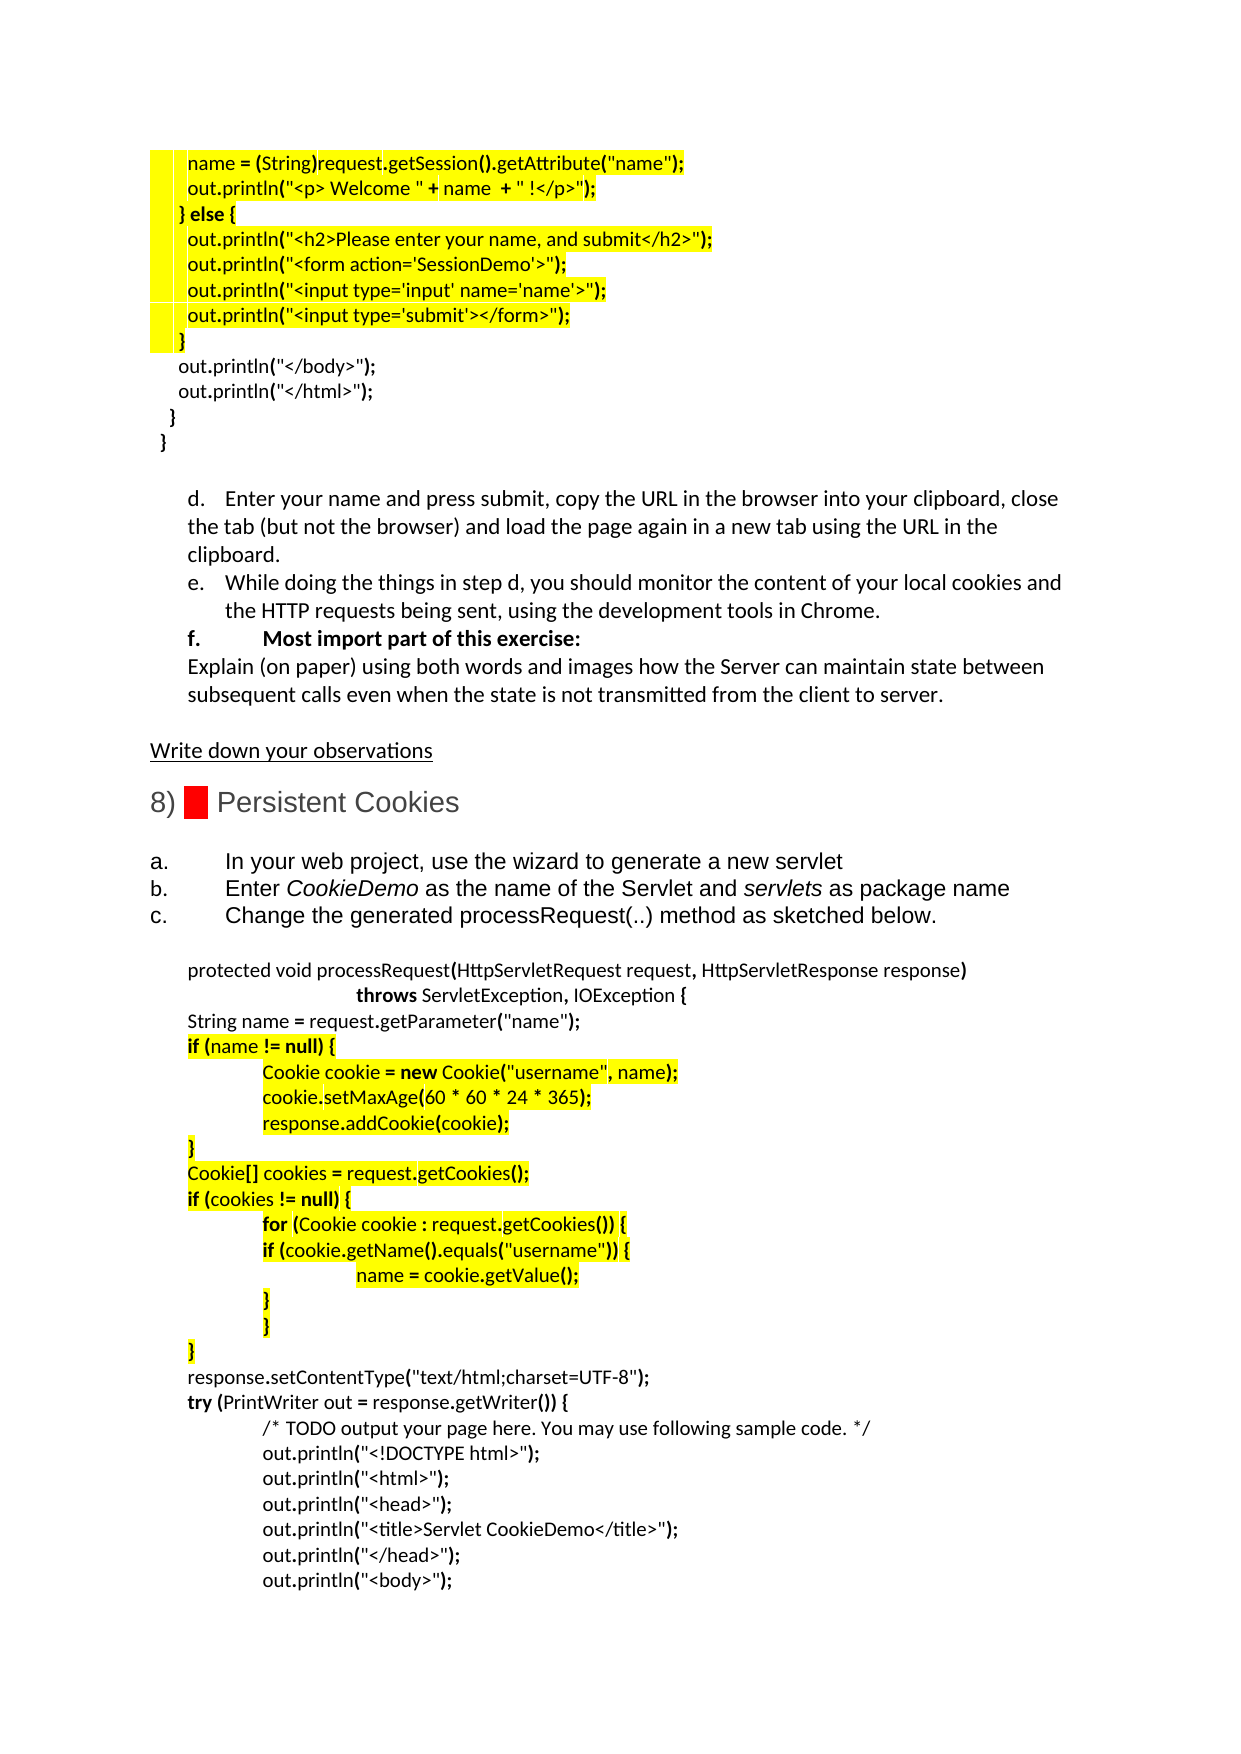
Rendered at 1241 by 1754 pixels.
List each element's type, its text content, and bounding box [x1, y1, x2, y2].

text } else { [150, 201, 1090, 226]
list In your web project, use the wizard to generate a new servlet [150, 848, 1090, 874]
list Enter your name and press submit, copy the URL in the browser into your clipboard, close the tab (but not the browser) and load the page again in a new tab using the URL in the clipboard. [187, 484, 1090, 568]
text name = cookie.getValue(); [356, 1262, 1090, 1288]
text out.println("<form action='SessionDemo'>"); [150, 252, 1090, 277]
text out.println("<input type='submit'></form>"); [150, 302, 1090, 328]
list Enter CookieDemo as the name of the Servlet and servlets as package name [150, 874, 1090, 902]
text Explain (on paper) using both words and images how the Server can maintain state between subsequent calls even when the state is not transmitted from the client to server. [187, 652, 1090, 708]
text if (cookies != null) { [187, 1186, 1090, 1211]
text } [187, 1338, 1090, 1364]
subtitle 8) Persistent Cookies [150, 786, 1090, 819]
text response.setContentType("text/html;charset=UTF-8"); [187, 1364, 1090, 1389]
text out.println("</body>"); [150, 353, 1090, 379]
text } [262, 1288, 1090, 1313]
list Most import part of this exercise: [187, 624, 1090, 652]
text response.addCookie(cookie); [262, 1110, 1090, 1135]
text if (cookie.getName().equals("username")) { [262, 1237, 1090, 1262]
text out.println("</head>"); [262, 1542, 1090, 1567]
text try (PrintWriter out = response.getWriter()) { [187, 1389, 1090, 1415]
text throws ServletException, IOException { [356, 983, 1090, 1008]
text } [262, 1313, 1090, 1338]
text for (Cookie cookie : request.getCookies()) { [262, 1211, 1090, 1237]
text out.println("<input type='input' name='name'>"); [150, 277, 1090, 302]
text Cookie cookie = new Cookie("username", name); [262, 1059, 1090, 1084]
text name = (String)request.getSession().getAttribute("name"); [150, 150, 1090, 175]
text } [150, 429, 1090, 455]
text out.println("<body>"); [262, 1567, 1090, 1593]
text out.println("<html>"); [262, 1466, 1090, 1491]
text } [187, 1135, 1090, 1161]
text out.println("<h2>Please enter your name, and submit</h2>"); [150, 226, 1090, 252]
text Write down your observations [150, 737, 1090, 765]
text out.println("<title>Servlet CookieDemo</title>"); [262, 1516, 1090, 1542]
text cookie.setMaxAge(60 * 60 * 24 * 365); [262, 1084, 1090, 1110]
text String name = request.getParameter("name"); [187, 1008, 1090, 1033]
text if (name != null) { [187, 1033, 1090, 1059]
text protected void processRequest(HttpServletRequest request, HttpServletResponse response) [187, 957, 1090, 983]
text out.println("</html>"); [150, 379, 1090, 404]
list While doing the things in step d, you should monitor the content of your local cookies and the HTTP requests being sent, using the development tools in Chrome. [187, 568, 1090, 624]
text out.println("<!DOCTYPE html>"); [262, 1440, 1090, 1466]
text out.println("<head>"); [262, 1491, 1090, 1516]
list Change the generated processRequest(..) method as sketched below. [150, 902, 1090, 928]
text /* TODO output your page here. You may use following sample code. */ [262, 1415, 1090, 1440]
text out.println("<p> Welcome " + name + " !</p>"); [150, 175, 1090, 201]
text } [150, 404, 1090, 429]
text } [150, 328, 1090, 353]
text Cookie[] cookies = request.getCookies(); [187, 1161, 1090, 1186]
